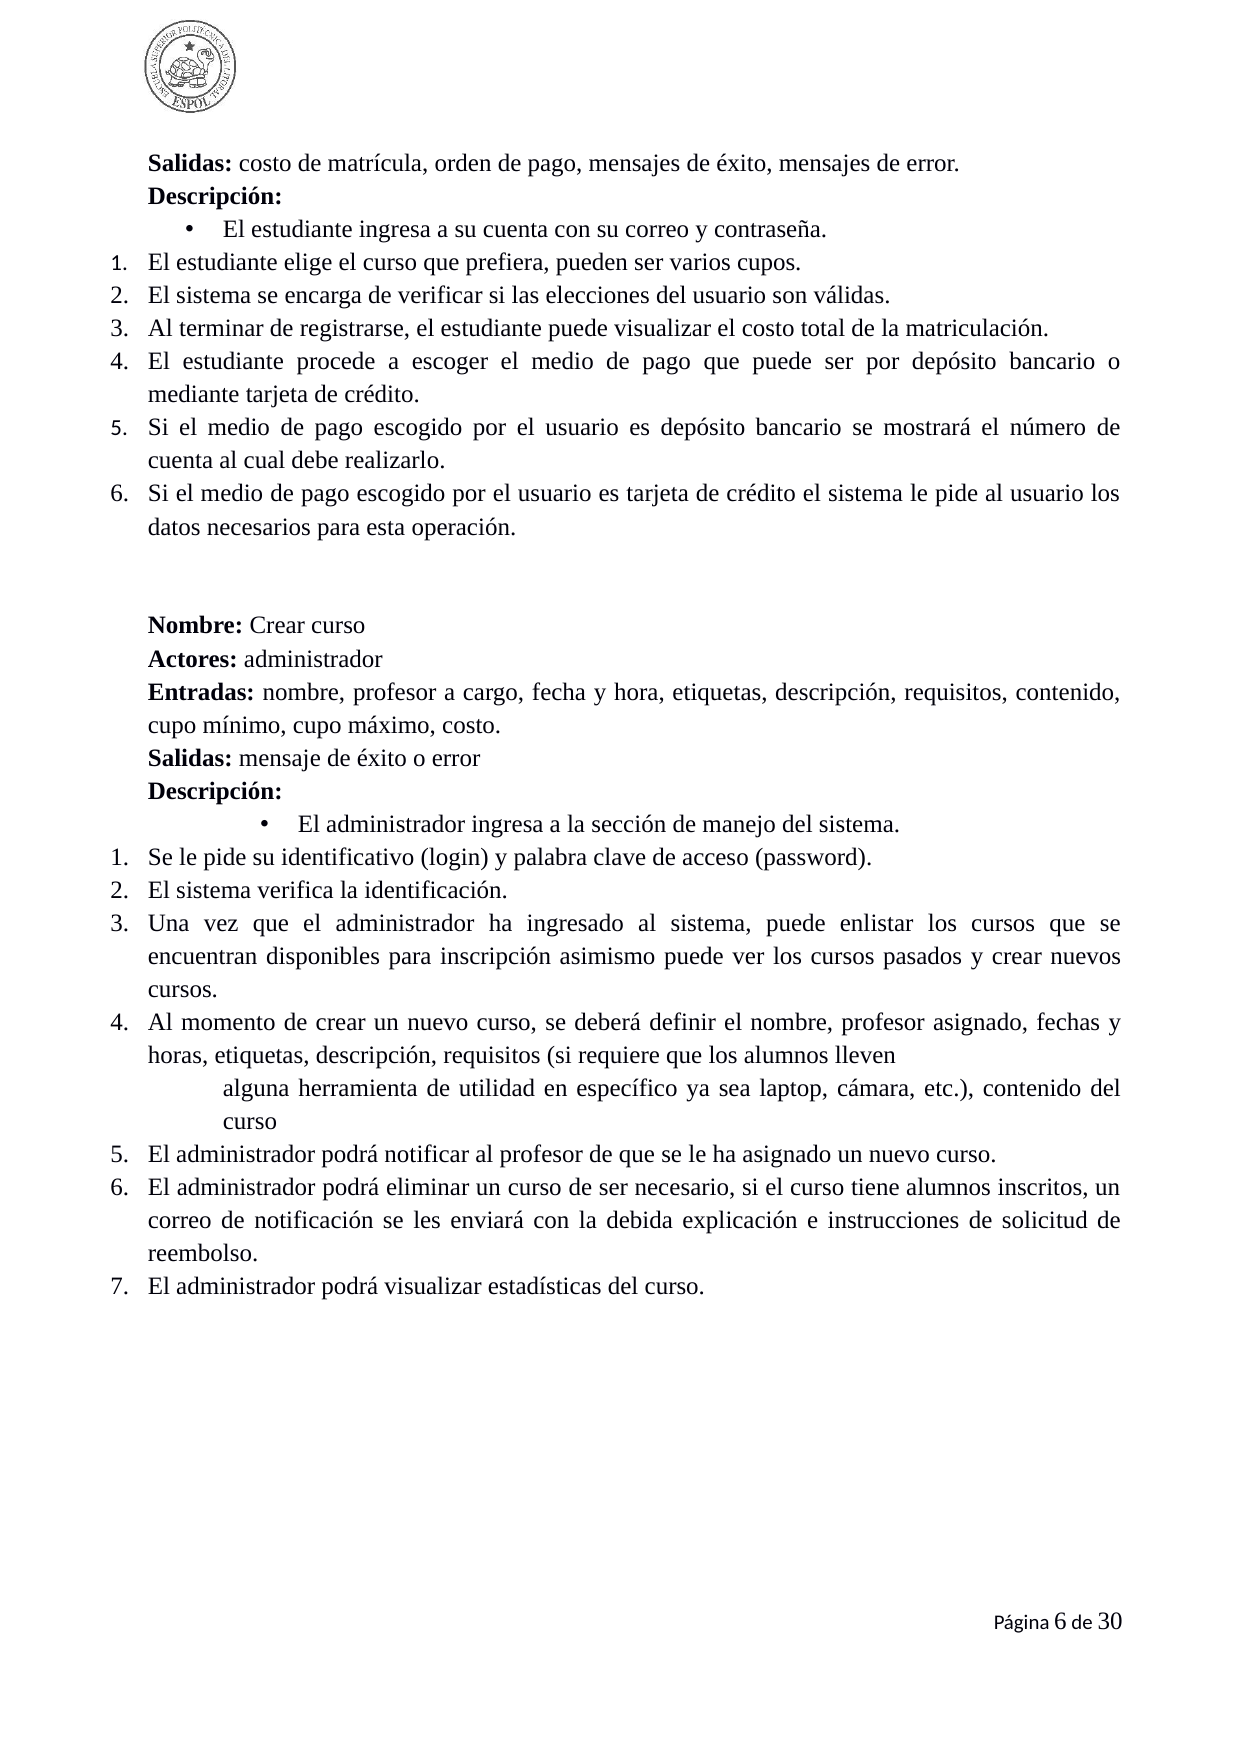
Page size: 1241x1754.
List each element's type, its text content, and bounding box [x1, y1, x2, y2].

text Descripción: [148, 776, 1122, 804]
list El estudiante ingresa a su cuenta con su correo y contraseña. [185, 214, 1122, 242]
list El sistema verifica la identificación. [110, 875, 1122, 903]
list El estudiante procede a escoger el medio de pago que puede ser por depósito bancario o mediante tarjeta de crédito. [110, 346, 1122, 408]
list El administrador podrá visualizar estadísticas del curso. [110, 1271, 1122, 1300]
text Actores: administrador [148, 644, 1122, 672]
text Entradas: nombre, profesor a cargo, fecha y hora, etiquetas, descripción, requisitos, contenido, cupo mínimo, cupo máximo, costo. [148, 677, 1122, 738]
list Una vez que el administrador ha ingresado al sistema, puede enlistar los cursos que se encuentran disponibles para inscripción asimismo puede ver los cursos pasados y crear nuevos cursos. [110, 908, 1122, 1003]
list Al momento de crear un nuevo curso, se deberá definir el nombre, profesor asignado, fechas y horas, etiquetas, descripción, requisitos (si requiere que los alumnos lleven [110, 1007, 1122, 1069]
text alguna herramienta de utilidad en específico ya sea laptop, cámara, etc.), contenido del curso [223, 1073, 1122, 1135]
list El administrador podrá notificar al profesor de que se le ha asignado un nuevo curso. [110, 1139, 1122, 1168]
text Descripción: [148, 181, 1122, 209]
list Si el medio de pago escogido por el usuario es tarjeta de crédito el sistema le pide al usuario los datos necesarios para esta operación. [110, 478, 1122, 540]
text Nombre: Crear curso [148, 611, 1122, 639]
list El administrador podrá eliminar un curso de ser necesario, si el curso tiene alumnos inscritos, un correo de notificación se les enviará con la debida explicación e instrucciones de solicitud de reembolso. [110, 1172, 1122, 1267]
text Salidas: costo de matrícula, orden de pago, mensajes de éxito, mensajes de error. [148, 148, 1122, 176]
list El administrador ingresa a la sección de manejo del sistema. [223, 809, 1122, 837]
list El sistema se encarga de verificar si las elecciones del usuario son válidas. [110, 280, 1122, 309]
list El estudiante elige el curso que prefiera, pueden ser varios cupos. [110, 247, 1122, 276]
list Al terminar de registrarse, el estudiante puede visualizar el costo total de la matriculación. [110, 313, 1122, 342]
list Si el medio de pago escogido por el usuario es depósito bancario se mostrará el número de cuenta al cual debe realizarlo. [110, 412, 1122, 474]
list Se le pide su identificativo (login) y palabra clave de acceso (password). [110, 842, 1122, 871]
picture [142, 19, 238, 114]
text Salidas: mensaje de éxito o error [148, 743, 1122, 771]
